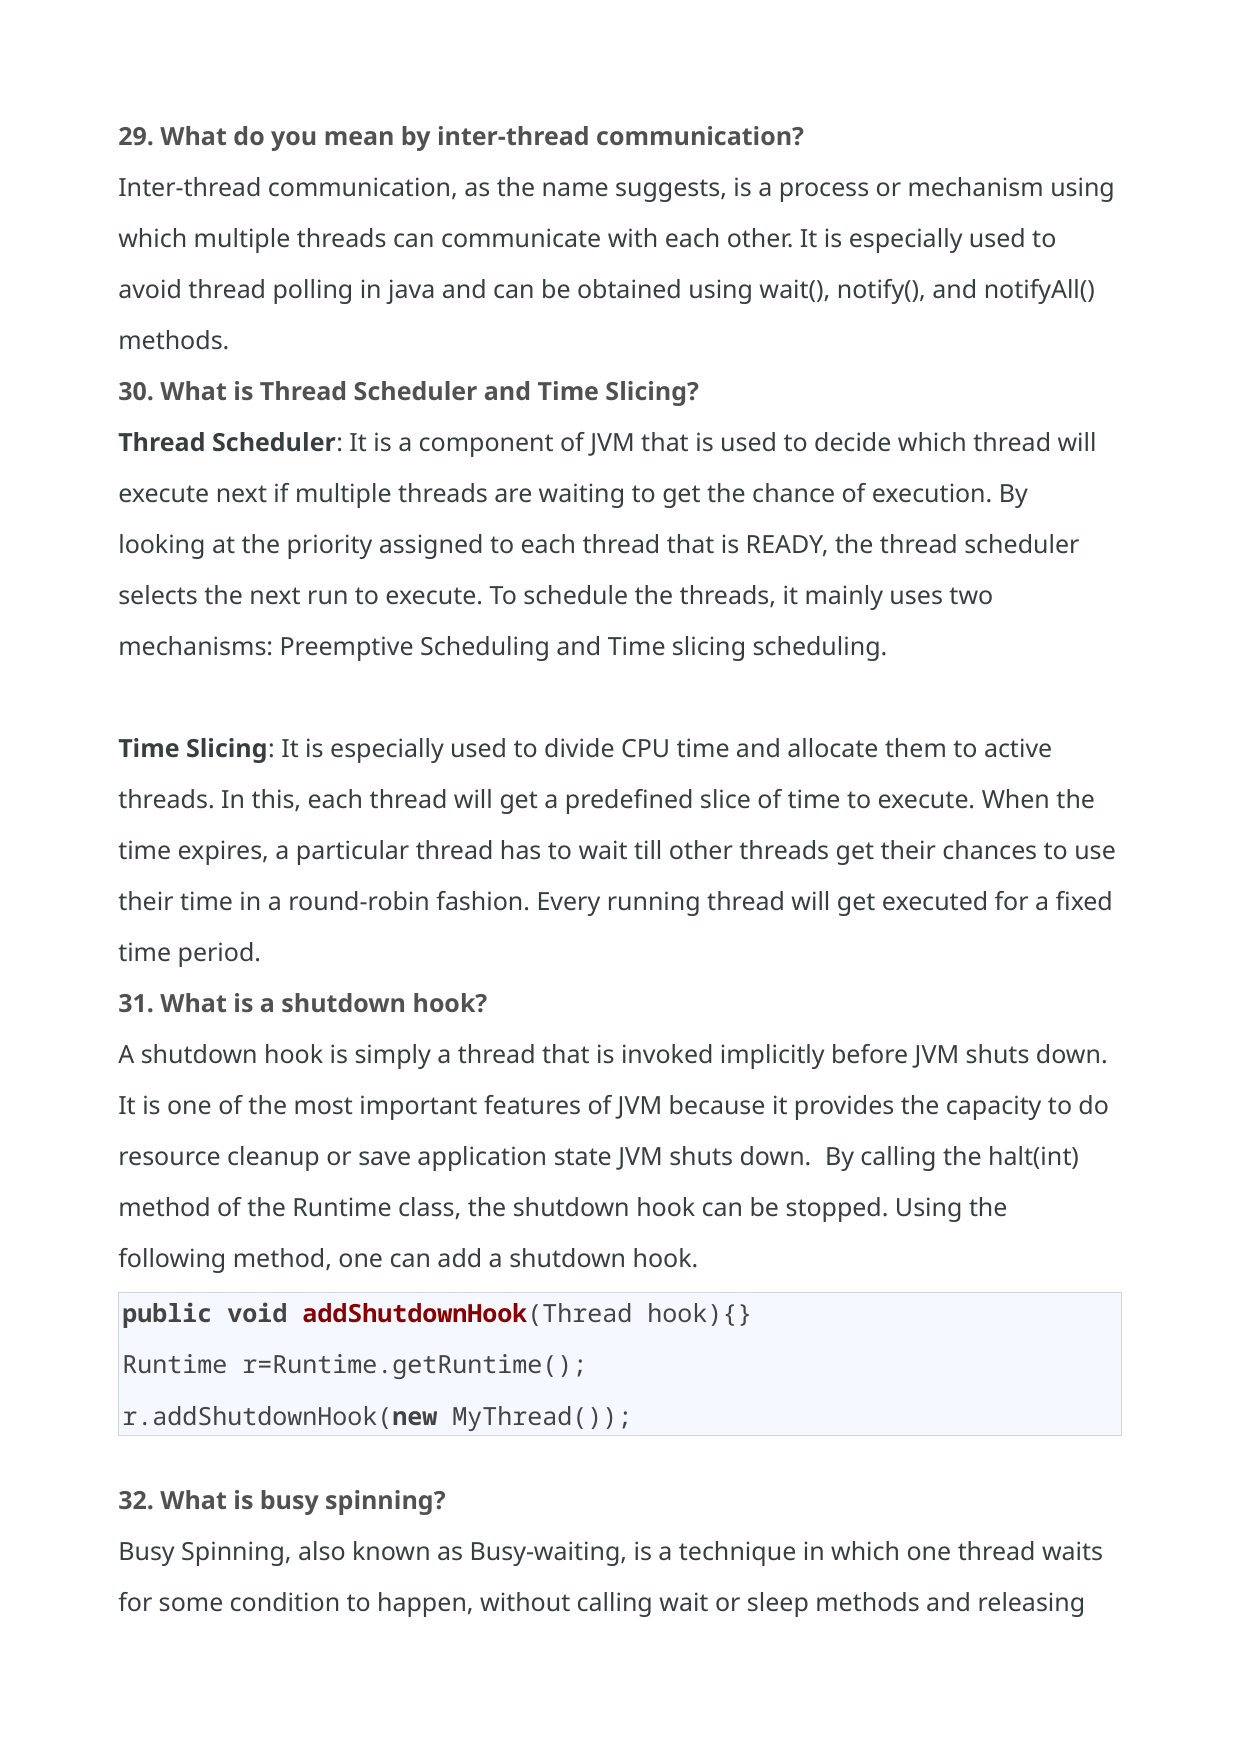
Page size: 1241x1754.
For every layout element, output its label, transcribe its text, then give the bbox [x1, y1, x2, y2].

text Inter-thread communication, as the name suggests, is a process or mechanism using which multiple threads can communicate with each other. It is especially used to avoid thread polling in java and can be obtained using wait(), notify(), and notifyAll() methods. [118, 169, 1122, 356]
text Thread Scheduler: It is a component of JVM that is used to decide which thread will execute next if multiple threads are waiting to get the chance of execution. By looking at the priority assigned to each thread that is READY, the thread scheduler selects the next run to execute. To schedule the threads, it mainly uses two mechanisms: Preemptive Scheduling and Time slicing scheduling. Time Slicing: It is especially used to divide CPU time and allocate them to active threads. In this, each thread will get a predefined slice of time to execute. When the time expires, a particular thread has to wait till other threads get their chances to use their time in a round-robin fashion. Every running thread will get executed for a fixed time period. [118, 424, 1122, 969]
text A shutdown hook is simply a thread that is invoked implicitly before JVM shuts down. It is one of the most important features of JVM because it provides the capacity to do resource cleanup or save application state JVM shuts down. By calling the halt(int) method of the Runtime class, the shutdown hook can be stopped. Using the following method, one can add a shutdown hook. [118, 1037, 1122, 1275]
subtitle 32. What is busy spinning? [118, 1483, 1122, 1517]
subtitle 31. What is a shutdown hook? [118, 986, 1122, 1020]
subtitle 29. What do you mean by inter-thread communication? [118, 118, 1122, 152]
text Busy Spinning, also known as Busy-waiting, is a technique in which one thread waits for some condition to happen, without calling wait or sleep methods and releasing [118, 1534, 1122, 1619]
text public void addShutdownHook(Thread hook){} [119, 1293, 1121, 1330]
text Runtime r=Runtime.getRuntime(); [119, 1343, 1121, 1381]
subtitle 30. What is Thread Scheduler and Time Slicing? [118, 373, 1122, 407]
text r.addShutdownHook(new MyThread()); [119, 1394, 1121, 1435]
